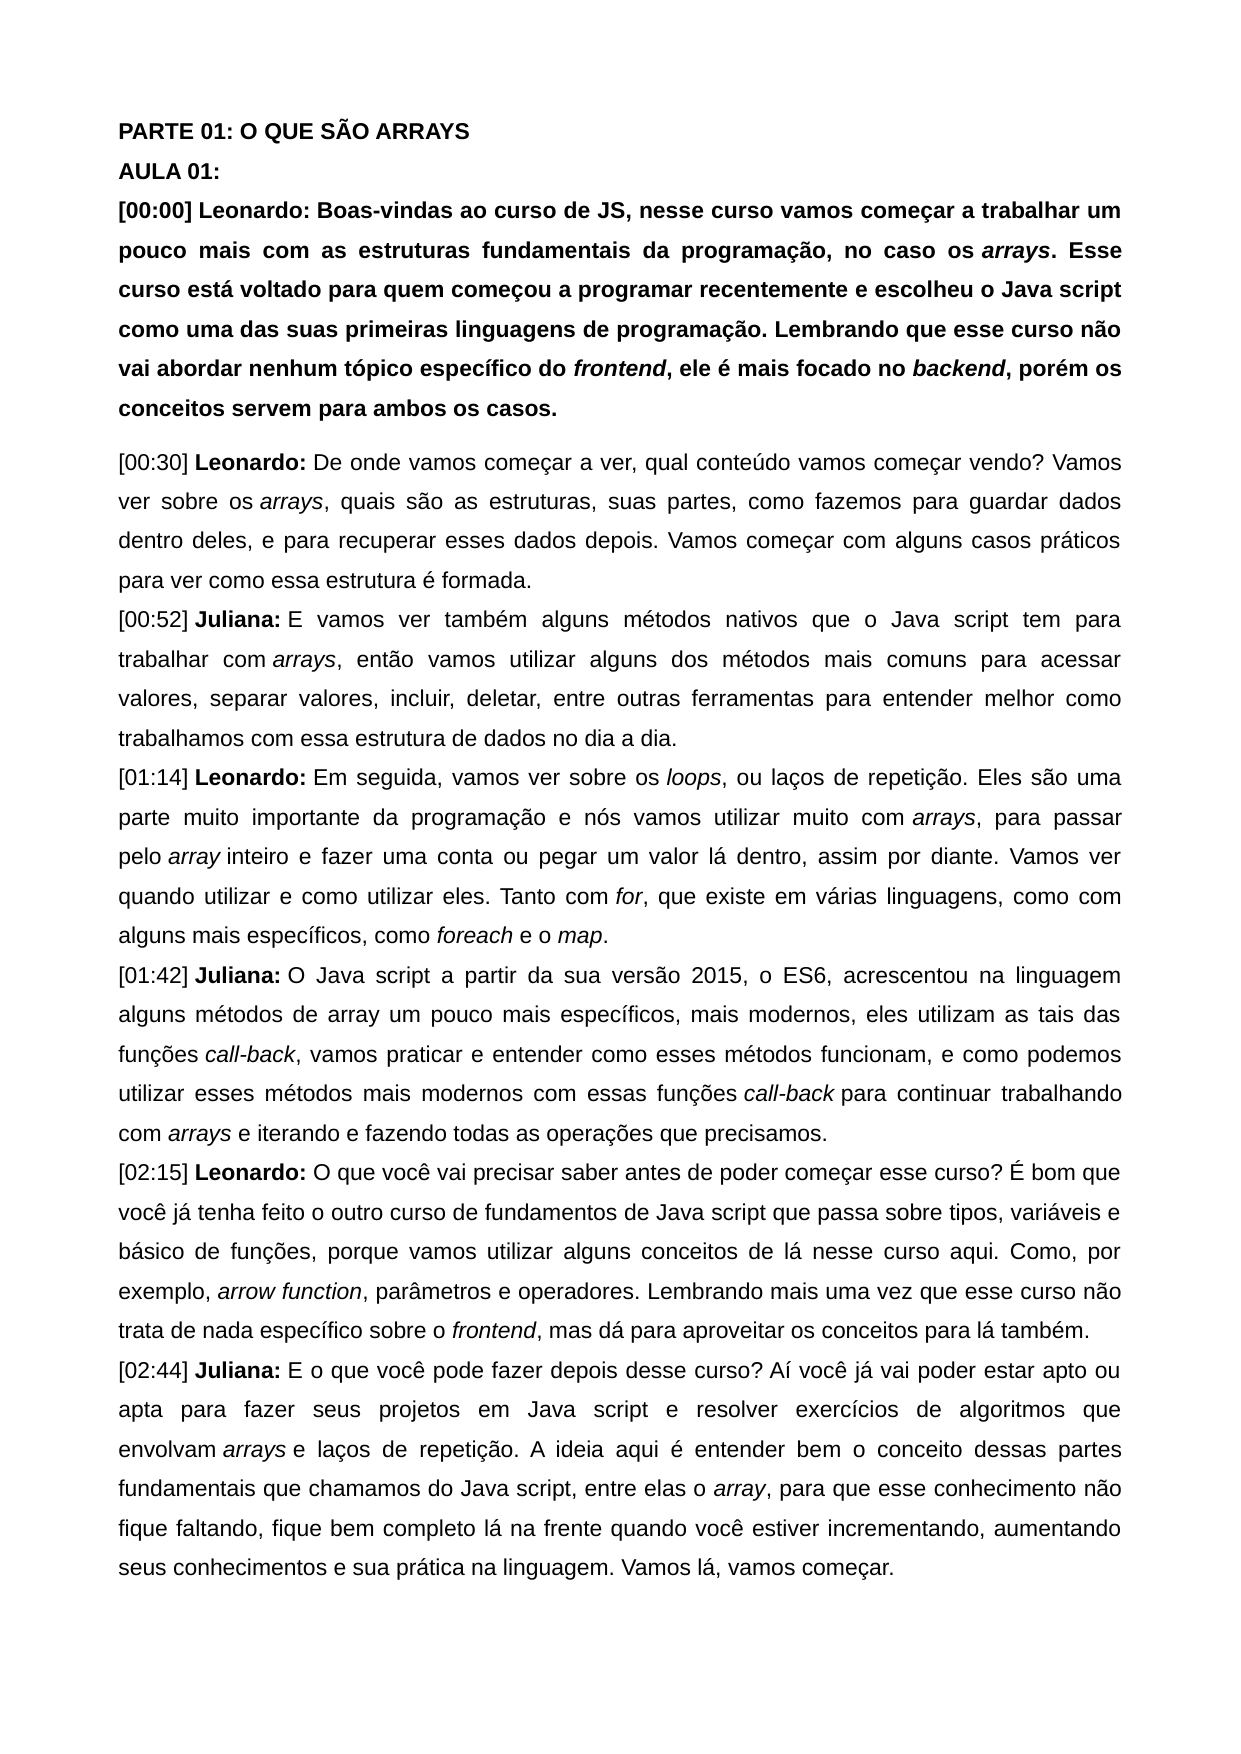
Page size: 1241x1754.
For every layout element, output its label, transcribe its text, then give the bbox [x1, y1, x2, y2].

text [00:30] Leonardo: De onde vamos começar a ver, qual conteúdo vamos começar vendo? Vamos ver sobre os arrays, quais são as estruturas, suas partes, como fazemos para guardar dados dentro deles, e para recuperar esses dados depois. Vamos começar com alguns casos práticos para ver como essa estrutura é formada. [118, 448, 1122, 593]
text [01:42] Juliana: O Java script a partir da sua versão 2015, o ES6, acrescentou na linguagem alguns métodos de array um pouco mais específicos, mais modernos, eles utilizam as tais das funções call-back, vamos praticar e entender como esses métodos funcionam, e como podemos utilizar esses métodos mais modernos com essas funções call-back para continuar trabalhando com arrays e iterando e fazendo todas as operações que precisamos. [118, 962, 1122, 1146]
text AULA 01: [118, 158, 1122, 184]
text [02:15] Leonardo: O que você vai precisar saber antes de poder começar esse curso? É bom que você já tenha feito o outro curso de fundamentos de Java script que passa sobre tipos, variáveis e básico de funções, porque vamos utilizar alguns conceitos de lá nesse curso aqui. Como, por exemplo, arrow function, parâmetros e operadores. Lembrando mais uma vez que esse curso não trata de nada específico sobre o frontend, mas dá para aproveitar os conceitos para lá também. [118, 1159, 1122, 1343]
text [01:14] Leonardo: Em seguida, vamos ver sobre os loops, ou laços de repetição. Eles são uma parte muito importante da programação e nós vamos utilizar muito com arrays, para passar pelo array inteiro e fazer uma conta ou pegar um valor lá dentro, assim por diante. Vamos ver quando utilizar e como utilizar eles. Tanto com for, que existe em várias linguagens, como com alguns mais específicos, como foreach e o map. [118, 764, 1122, 949]
text [00:52] Juliana: E vamos ver também alguns métodos nativos que o Java script tem para trabalhar com arrays, então vamos utilizar alguns dos métodos mais comuns para acessar valores, separar valores, incluir, deletar, entre outras ferramentas para entender melhor como trabalhamos com essa estrutura de dados no dia a dia. [118, 606, 1122, 751]
text PARTE 01: O QUE SÃO ARRAYS [118, 118, 1122, 144]
text [00:00] Leonardo: Boas-vindas ao curso de JS, nesse curso vamos começar a trabalhar um pouco mais com as estruturas fundamentais da programação, no caso os arrays. Esse curso está voltado para quem começou a programar recentemente e escolheu o Java script como uma das suas primeiras linguagens de programação. Lembrando que esse curso não vai abordar nenhum tópico específico do frontend, ele é mais focado no backend, porém os conceitos servem para ambos os casos. [118, 197, 1122, 421]
text [02:44] Juliana: E o que você pode fazer depois desse curso? Aí você já vai poder estar apto ou apta para fazer seus projetos em Java script e resolver exercícios de algoritmos que envolvam arrays e laços de repetição. A ideia aqui é entender bem o conceito dessas partes fundamentais que chamamos do Java script, entre elas o array, para que esse conhecimento não fique faltando, fique bem completo lá na frente quando você estiver incrementando, aumentando seus conhecimentos e sua prática na linguagem. Vamos lá, vamos começar. [118, 1357, 1122, 1580]
